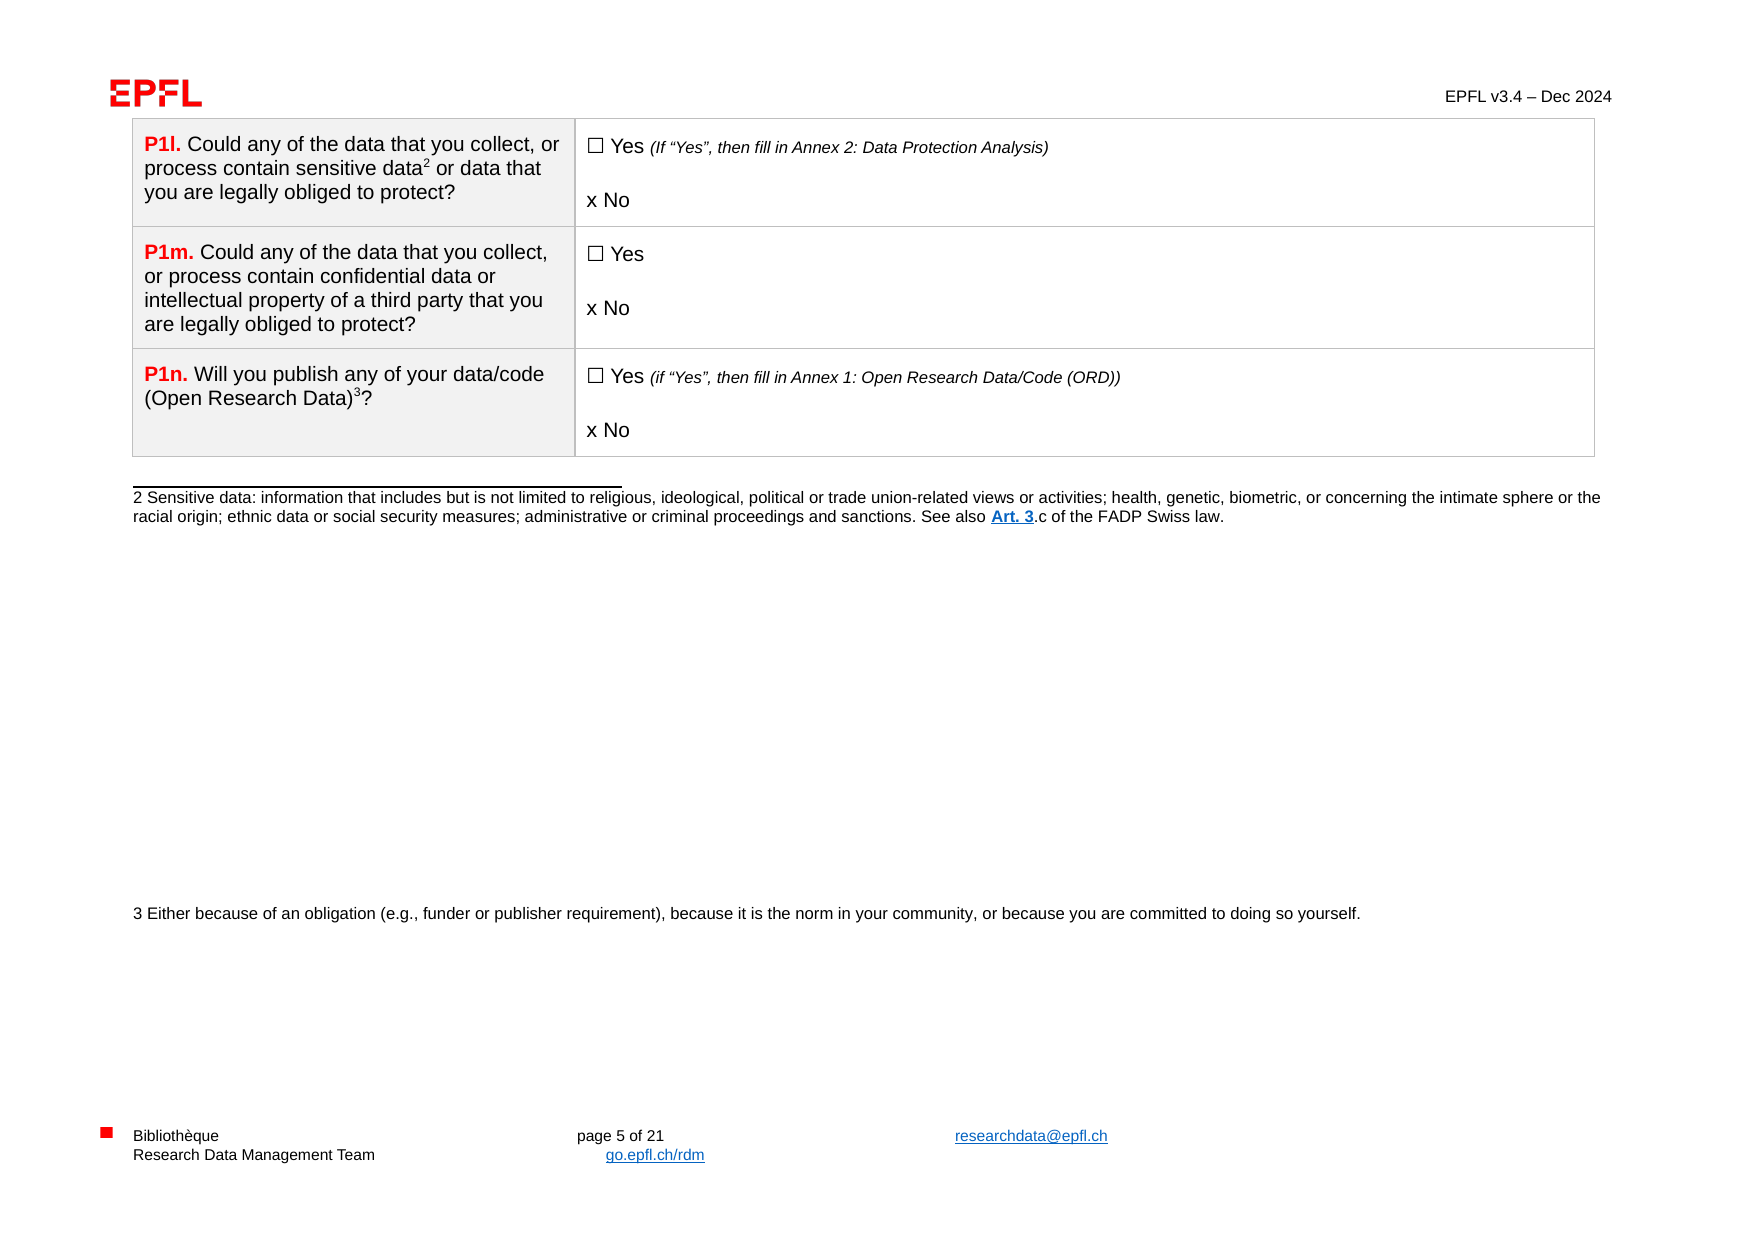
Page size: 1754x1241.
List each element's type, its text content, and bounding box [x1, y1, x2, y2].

table_cell P1n. Will you publish any of your data/code (Open Research Data)? [133, 349, 574, 456]
table_cell ☐ Yes x No [576, 227, 1594, 348]
table_cell ☐ Yes (if “Yes”, then fill in Annex 1: Open Research Data/Code (ORD)) x No [576, 349, 1594, 456]
table_cell ☐ Yes (If “Yes”, then fill in Annex 2: Data Protection Analysis) x No [576, 119, 1594, 226]
table_cell P1m. Could any of the data that you collect, or process contain confidential data or intellectual property of a third party that you are legally obliged to protect? [133, 227, 574, 348]
table_cell P1l. Could any of the data that you collect, or process contain sensitive data or data that you are legally obliged to protect? [133, 119, 574, 226]
